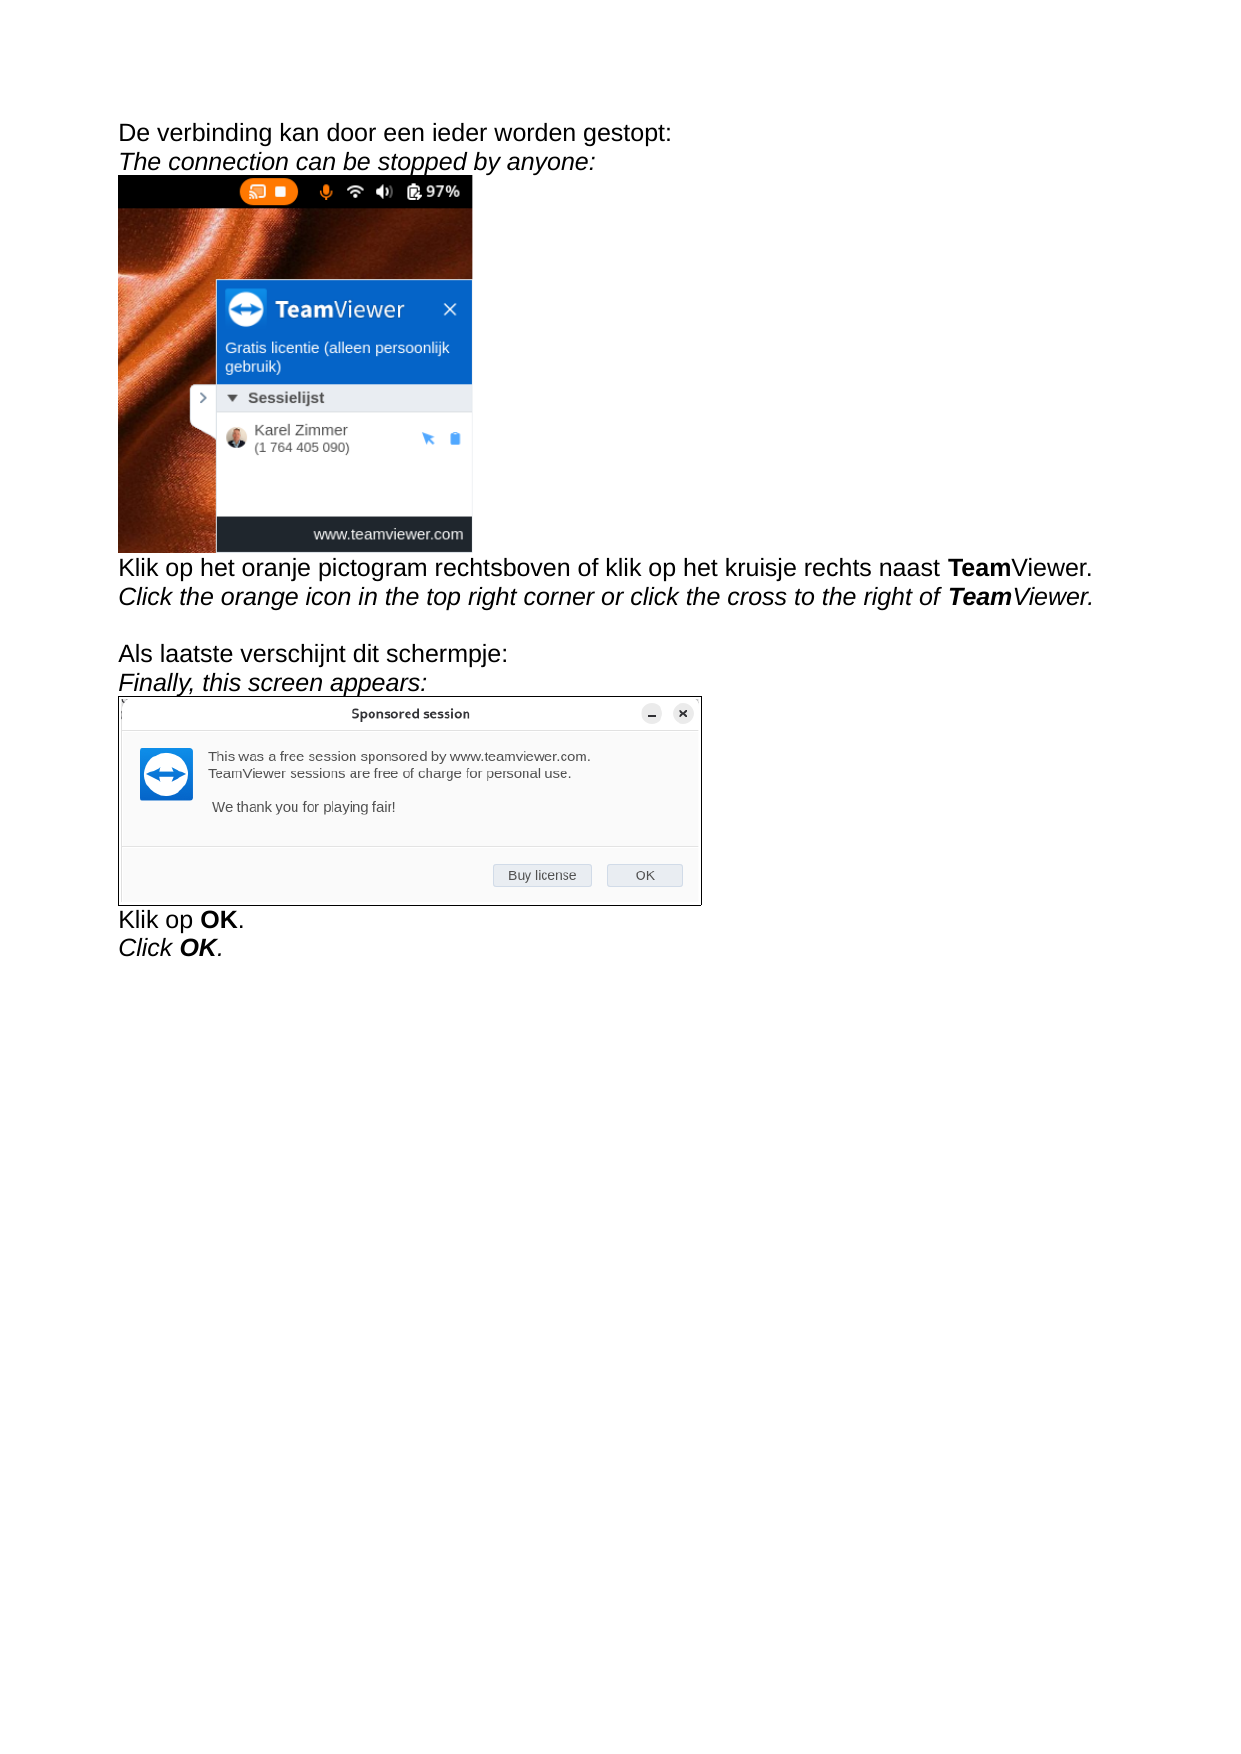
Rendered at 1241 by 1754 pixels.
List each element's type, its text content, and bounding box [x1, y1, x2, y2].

text Klik op OK. Click OK. [118, 905, 1122, 962]
text Als laatste verschijnt dit schermpje: Finally, this screen appears: [118, 639, 1122, 696]
text Klik op het oranje pictogram rechtsboven of klik op het kruisje rechts naast TeamViewer. [118, 176, 1122, 581]
text De verbinding kan door een ieder worden gestopt: The connection can be stopped by anyone: [118, 118, 1122, 176]
picture [118, 175, 473, 553]
picture [121, 699, 699, 902]
text Click the orange icon in the top right corner or click the cross to the right of TeamViewer. [118, 581, 1122, 610]
